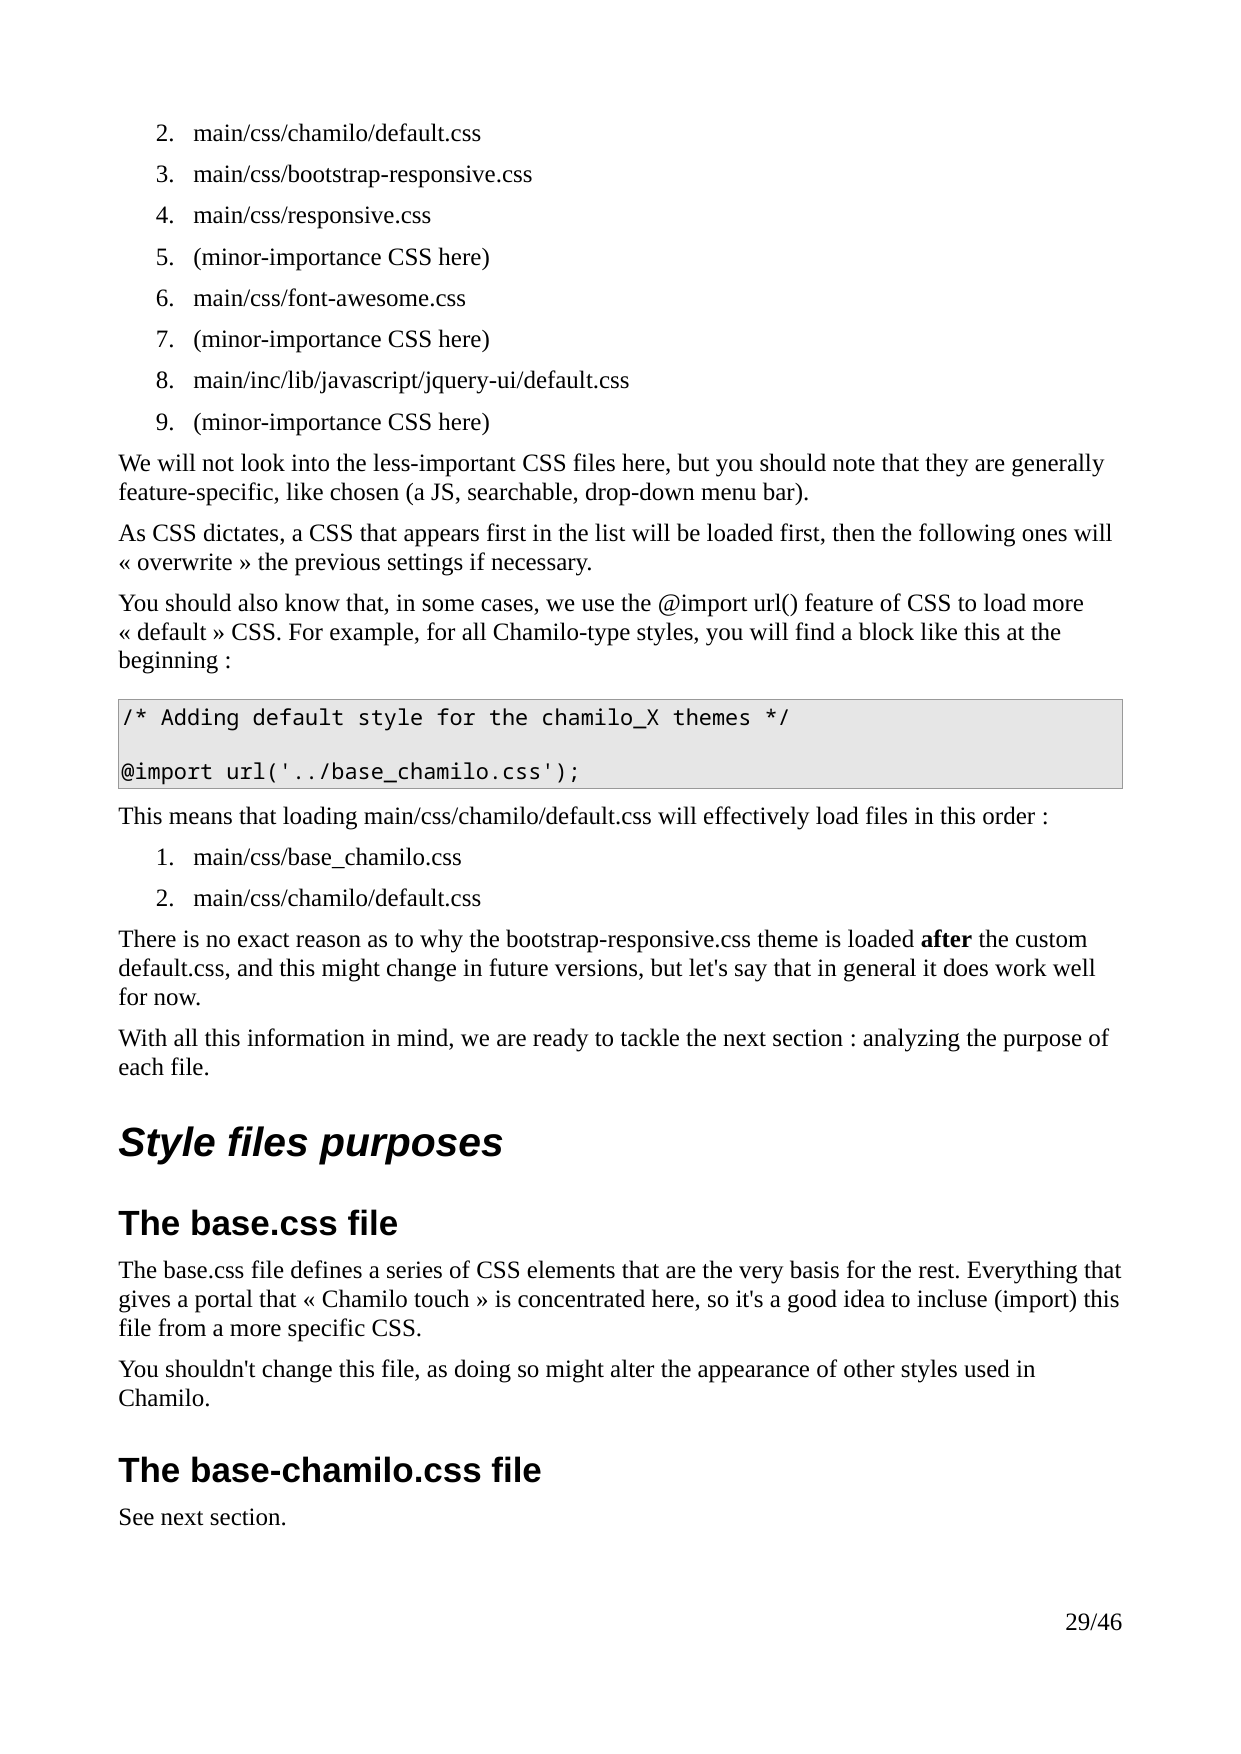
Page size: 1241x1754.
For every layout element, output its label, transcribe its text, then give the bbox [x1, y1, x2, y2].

list main/css/font-awesome.css [156, 283, 1122, 312]
text We will not look into the less-important CSS files here, but you should note that they are generally feature-specific, like chosen (a JS, searchable, drop-down menu bar). [118, 448, 1122, 506]
list (minor-importance CSS here) [156, 407, 1122, 436]
subtitle The base.css file [118, 1203, 1122, 1243]
list main/css/responsive.css [156, 201, 1122, 229]
list main/css/base_chamilo.css [156, 842, 1122, 871]
text This means that loading main/css/chamilo/default.css will effectively load files in this order : [118, 801, 1122, 829]
list (minor-importance CSS here) [156, 242, 1122, 271]
text You should also know that, in some cases, we use the @import url() feature of CSS to load more « default » CSS. For example, for all Chamilo-type styles, you will find a block like this at the beginning : [118, 588, 1122, 674]
text /* Adding default style for the chamilo_X themes */ [119, 700, 1122, 731]
list (minor-importance CSS here) [156, 324, 1122, 353]
subtitle Style files purposes [118, 1118, 1122, 1165]
list main/css/chamilo/default.css [156, 118, 1122, 147]
text There is no exact reason as to why the bootstrap-responsive.css theme is loaded after the custom default.css, and this might change in future versions, but let's say that in general it does work well for now. [118, 924, 1122, 1011]
subtitle The base-chamilo.css file [118, 1449, 1122, 1489]
text As CSS dictates, a CSS that appears first in the list will be loaded first, then the following ones will « overwrite » the previous settings if necessary. [118, 518, 1122, 576]
list main/inc/lib/javascript/jquery-ui/default.css [156, 366, 1122, 394]
text @import url('../base_chamilo.css'); [119, 753, 1122, 788]
text You shouldn't change this file, as doing so might alter the appearance of other styles used in Chamilo. [118, 1354, 1122, 1412]
list main/css/chamilo/default.css [156, 883, 1122, 912]
text See next section. [118, 1502, 1122, 1531]
text The base.css file defines a series of CSS elements that are the very basis for the rest. Everything that gives a portal that « Chamilo touch » is concentrated here, so it's a good idea to incluse (import) this file from a more specific CSS. [118, 1256, 1122, 1342]
text With all this information in mind, we are ready to tackle the next section : analyzing the purpose of each file. [118, 1023, 1122, 1081]
list main/css/bootstrap-responsive.css [156, 159, 1122, 188]
